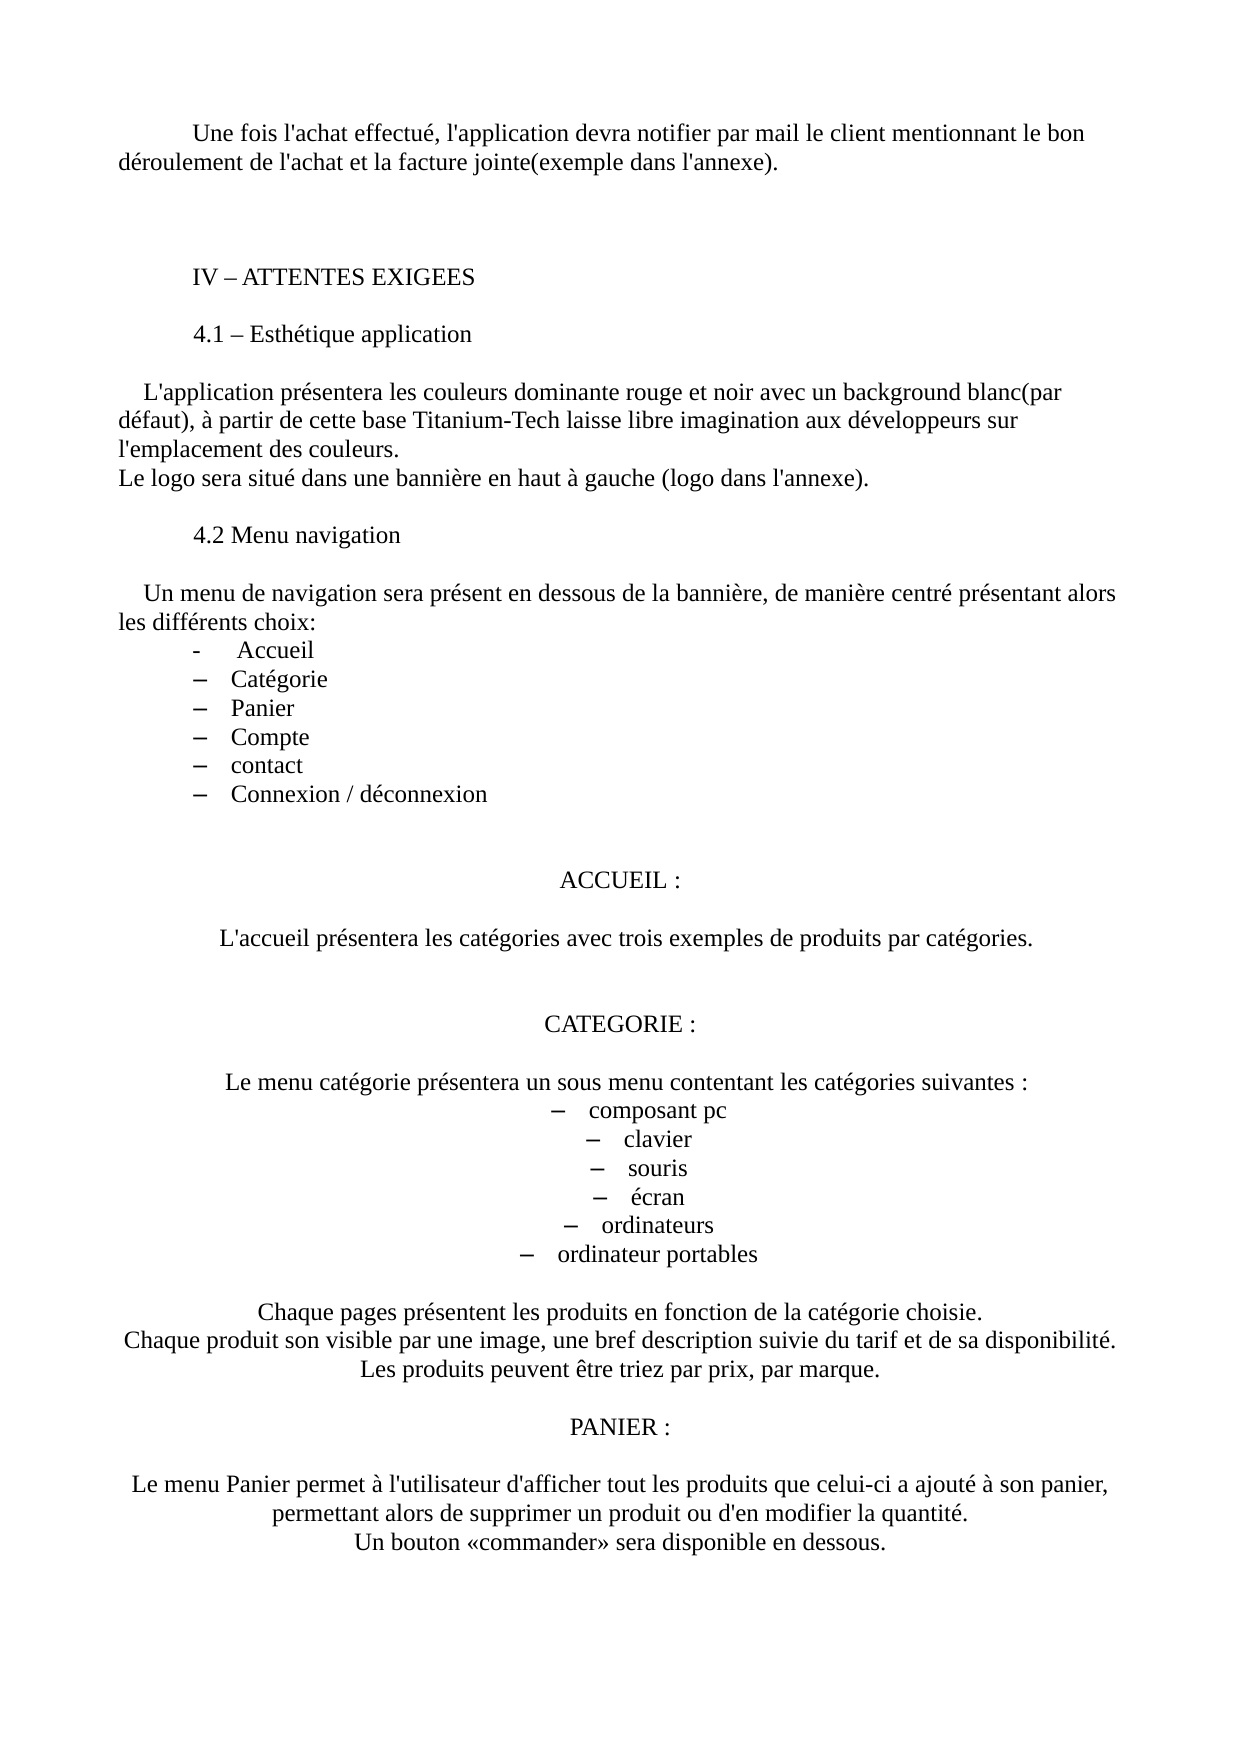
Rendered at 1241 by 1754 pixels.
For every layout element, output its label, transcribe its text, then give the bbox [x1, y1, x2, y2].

list contact [193, 751, 1122, 779]
text Chaque produit son visible par une image, une bref description suivie du tarif et de sa disponibilité. Les produits peuvent être triez par prix, par marque. [118, 1326, 1122, 1383]
text Le logo sera situé dans une bannière en haut à gauche (logo dans l'annexe). [118, 463, 1122, 492]
text L'accueil présentera les catégories avec trois exemples de produits par catégories. [118, 923, 1122, 952]
list Catégorie [193, 664, 1122, 693]
list ordinateurs [156, 1211, 1122, 1239]
text Un menu de navigation sera présent en dessous de la bannière, de manière centré présentant alors les différents choix: [118, 578, 1122, 636]
text Le menu Panier permet à l'utilisateur d'afficher tout les produits que celui-ci a ajouté à son panier, permettant alors de supprimer un produit ou d'en modifier la quantité. [118, 1469, 1122, 1527]
list Connexion / déconnexion [193, 779, 1122, 808]
list écran [156, 1182, 1122, 1211]
text IV – ATTENTES EXIGEES [118, 262, 1122, 291]
list composant pc [156, 1096, 1122, 1124]
list clavier [156, 1124, 1122, 1153]
list Menu navigation [193, 521, 1122, 549]
list ordinateur portables [156, 1239, 1122, 1268]
list souris [156, 1153, 1122, 1182]
text PANIER : [118, 1412, 1122, 1441]
list – Esthétique application [193, 319, 1122, 348]
text Une fois l'achat effectué, l'application devra notifier par mail le client mentionnant le bon déroulement de l'achat et la facture jointe(exemple dans l'annexe). [118, 118, 1122, 176]
text Le menu catégorie présentera un sous menu contentant les catégories suivantes : [118, 1067, 1122, 1096]
text CATEGORIE : [118, 1009, 1122, 1038]
text ACCUEIL : [118, 866, 1122, 894]
text Chaque pages présentent les produits en fonction de la catégorie choisie. [118, 1297, 1122, 1326]
text Un bouton «commander» sera disponible en dessous. [118, 1527, 1122, 1584]
list Panier [193, 693, 1122, 722]
text L'application présentera les couleurs dominante rouge et noir avec un background blanc(par défaut), à partir de cette base Titanium-Tech laisse libre imagination aux développeurs sur l'emplacement des couleurs. [118, 377, 1122, 463]
text - Accueil [118, 636, 1122, 664]
list Compte [193, 722, 1122, 751]
